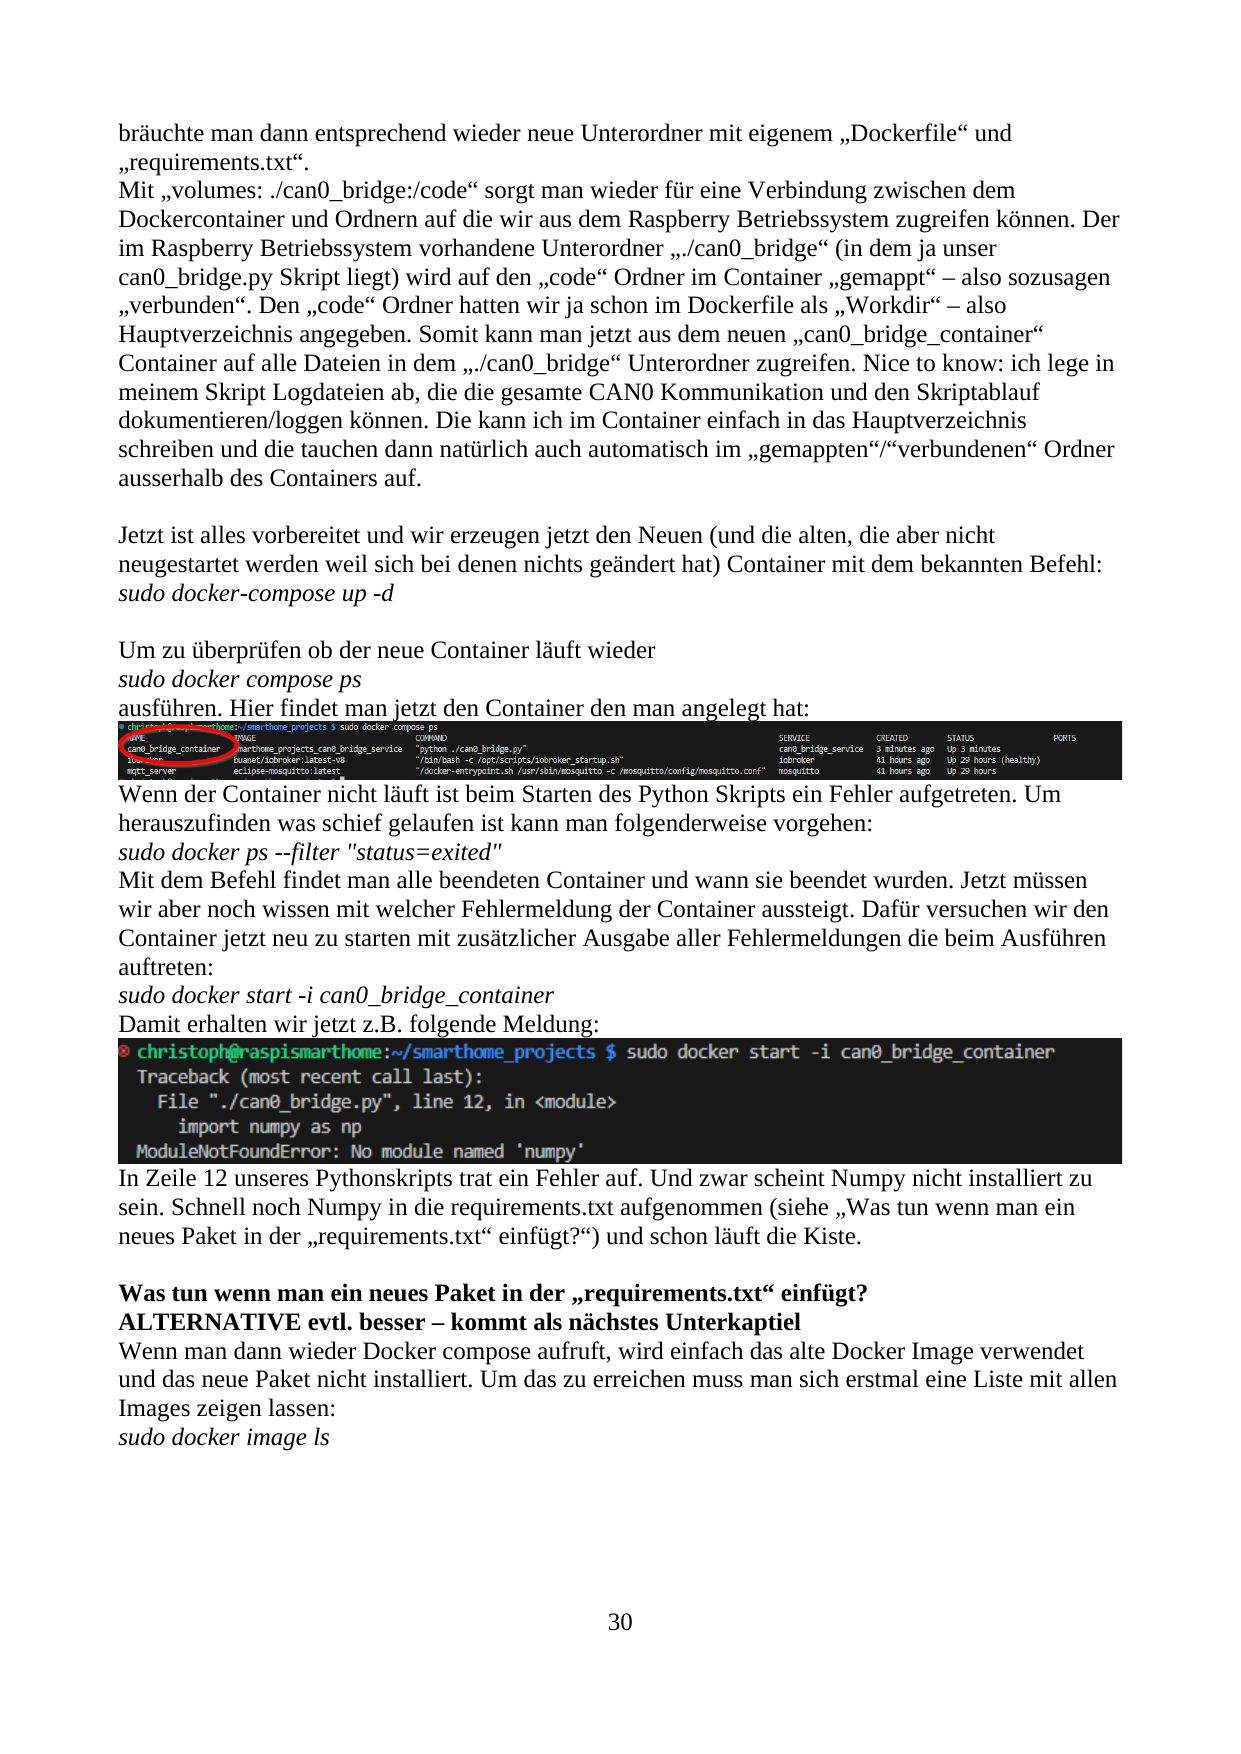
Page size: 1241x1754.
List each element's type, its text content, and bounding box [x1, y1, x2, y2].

text Jetzt ist alles vorbereitet und wir erzeugen jetzt den Neuen (und die alten, die aber nicht neugestartet werden weil sich bei denen nichts geändert hat) Container mit dem bekannten Befehl: [118, 521, 1122, 578]
text sudo docker compose ps [118, 664, 1122, 693]
text bräuchte man dann entsprechend wieder neue Unterordner mit eigenem „Dockerfile“ und „requirements.txt“. [118, 118, 1122, 176]
text sudo docker ps --filter "status=exited" [118, 837, 1122, 866]
text Wenn der Container nicht läuft ist beim Starten des Python Skripts ein Fehler aufgetreten. Um herauszufinden was schief gelaufen ist kann man folgenderweise vorgehen: [118, 780, 1122, 837]
picture [118, 721, 1123, 780]
text sudo docker-compose up -d [118, 578, 1122, 607]
text sudo docker image ls [118, 1422, 1122, 1451]
text Wenn man dann wieder Docker compose aufruft, wird einfach das alte Docker Image verwendet und das neue Paket nicht installiert. Um das zu erreichen muss man sich erstmal eine Liste mit allen Images zeigen lassen: [118, 1336, 1122, 1422]
text Mit dem Befehl findet man alle beendeten Container und wann sie beendet wurden. Jetzt müssen wir aber noch wissen mit welcher Fehlermeldung der Container aussteigt. Dafür versuchen wir den Container jetzt neu zu starten mit zusätzlicher Ausgabe aller Fehlermeldungen die beim Ausführen auftreten: [118, 866, 1122, 981]
text Mit „volumes: ./can0_bridge:/code“ sorgt man wieder für eine Verbindung zwischen dem Dockercontainer und Ordnern auf die wir aus dem Raspberry Betriebssystem zugreifen können. Der im Raspberry Betriebssystem vorhandene Unterordner „./can0_bridge“ (in dem ja unser can0_bridge.py Skript liegt) wird auf den „code“ Ordner im Container „gemappt“ – also sozusagen „verbunden“. Den „code“ Ordner hatten wir ja schon im Dockerfile als „Workdir“ – also Hauptverzeichnis angegeben. Somit kann man jetzt aus dem neuen „can0_bridge_container“ Container auf alle Dateien in dem „./can0_bridge“ Unterordner zugreifen. Nice to know: ich lege in meinem Skript Logdateien ab, die die gesamte CAN0 Kommunikation und den Skriptablauf dokumentieren/loggen können. Die kann ich im Container einfach in das Hauptverzeichnis schreiben und die tauchen dann natürlich auch automatisch im „gemappten“/“verbundenen“ Ordner ausserhalb des Containers auf. [118, 176, 1122, 492]
text In Zeile 12 unseres Pythonskripts trat ein Fehler auf. Und zwar scheint Numpy nicht installiert zu sein. Schnell noch Numpy in die requirements.txt aufgenommen (siehe „Was tun wenn man ein neues Paket in der „requirements.txt“ einfügt?“) und schon läuft die Kiste. [118, 1164, 1122, 1249]
text sudo docker start -i can0_bridge_container [118, 981, 1122, 1009]
text Damit erhalten wir jetzt z.B. folgende Meldung: [118, 1009, 1122, 1038]
text ALTERNATIVE evtl. besser – kommt als nächstes Unterkaptiel [118, 1307, 1122, 1336]
text ausführen. Hier findet man jetzt den Container den man angelegt hat: [118, 693, 1122, 721]
picture [118, 1038, 1123, 1164]
text Um zu überprüfen ob der neue Container läuft wieder [118, 636, 1122, 664]
text Was tun wenn man ein neues Paket in der „requirements.txt“ einfügt? [118, 1278, 1122, 1307]
